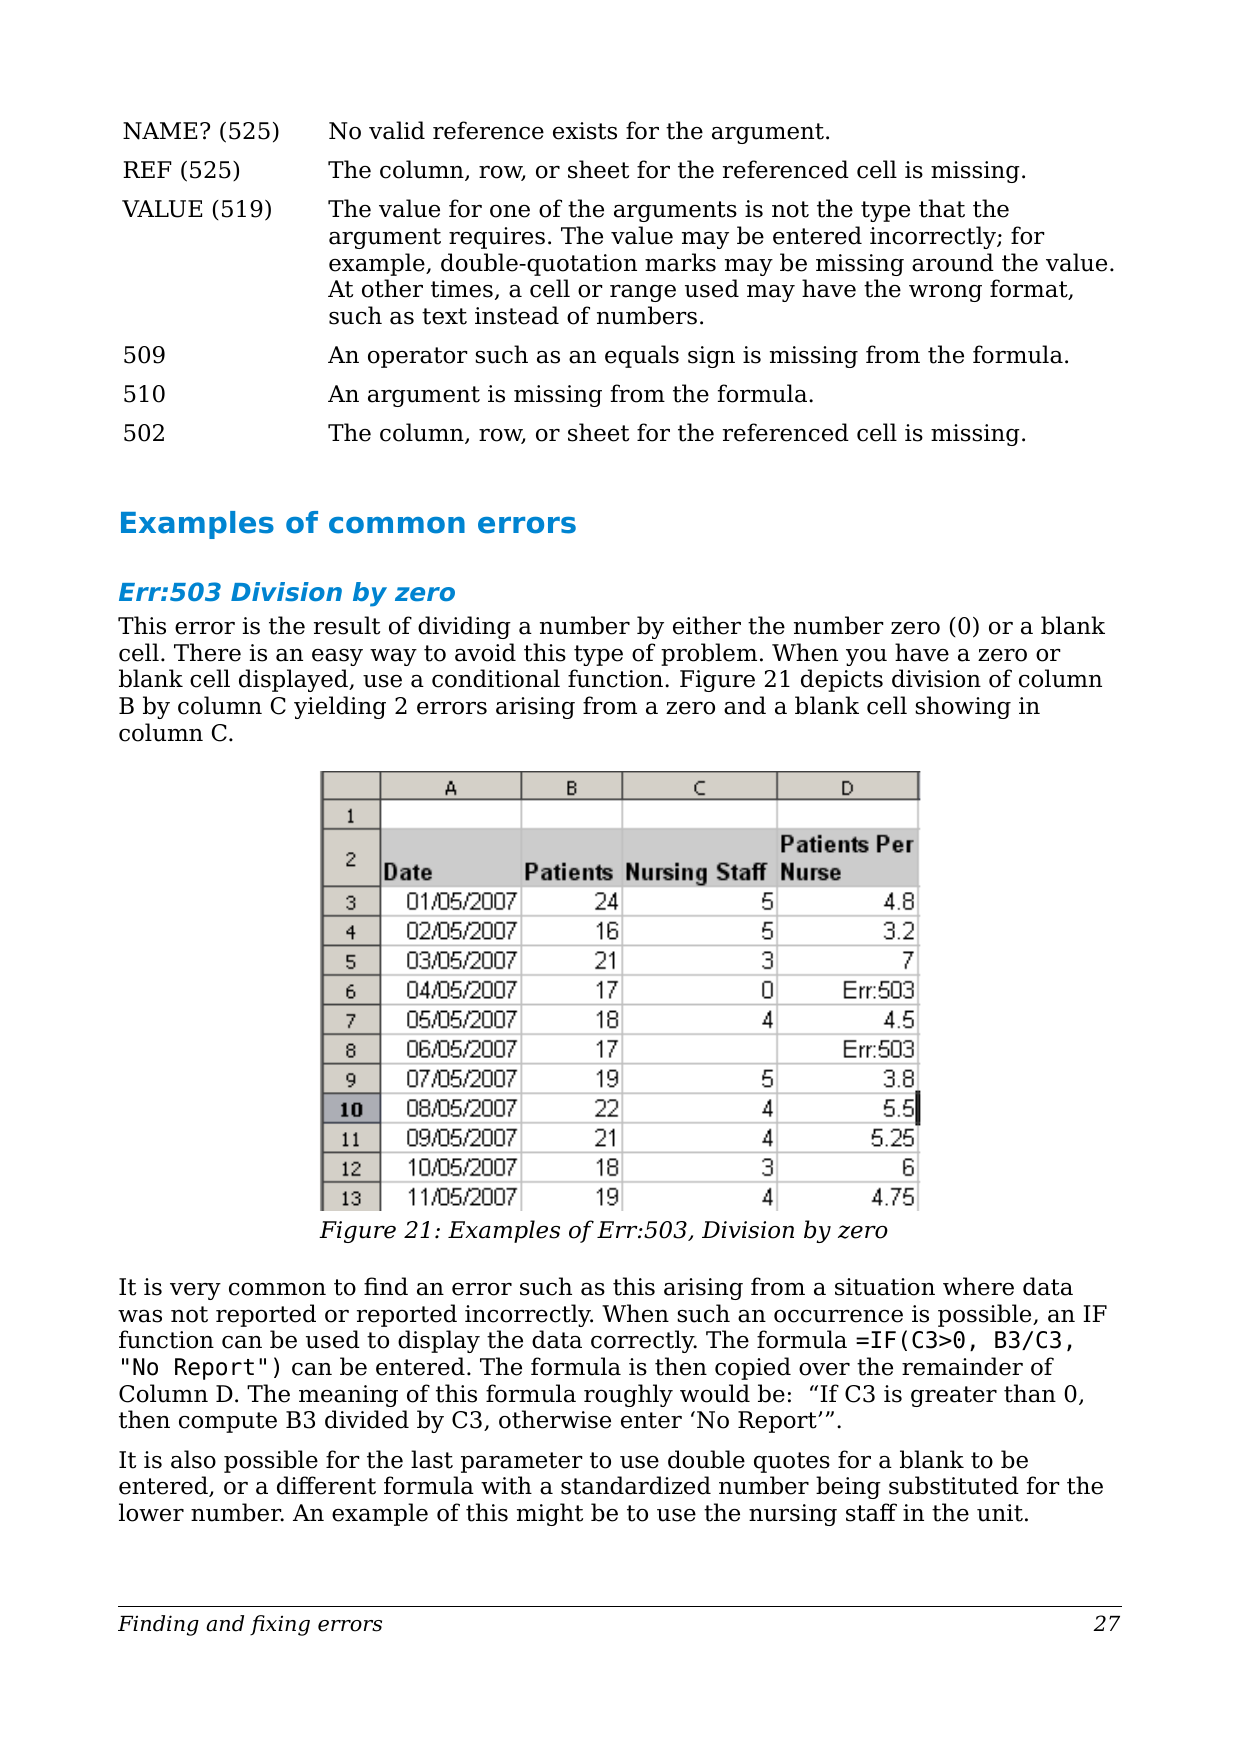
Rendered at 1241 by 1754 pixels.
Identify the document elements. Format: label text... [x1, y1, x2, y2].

subtitle Examples of common errors [118, 506, 1122, 540]
text Figure 21: Examples of Err:503, Division by zero [320, 1217, 920, 1244]
picture [319, 771, 921, 1211]
table_header No valid reference exists for the argument. [328, 118, 1122, 157]
table_cell 509 [122, 342, 328, 381]
table_cell 502 [122, 421, 328, 460]
table_cell An operator such as an equals sign is missing from the formula. [328, 342, 1122, 381]
table_header NAME? (525) [122, 118, 328, 157]
subtitle Err:503 Division by zero [118, 578, 1122, 607]
table_cell 510 [122, 381, 328, 421]
text This error is the result of dividing a number by either the number zero (0) or a blank cell. There is an easy way to avoid this type of problem. When you have a zero or blank cell displayed, use a conditional function. Figure 21 depicts division of column B by column C yielding 2 errors arising from a zero and a blank cell showing in column C. [118, 613, 1122, 747]
table_cell The column, row, or sheet for the referenced cell is missing. [328, 157, 1122, 196]
table_cell The value for one of the arguments is not the type that the argument requires. The value may be entered incorrectly; for example, double-quotation marks may be missing around the value. At other times, a cell or range used may have the wrong format, such as text instead of numbers. [328, 196, 1122, 342]
table_cell REF (525) [122, 157, 328, 196]
text It is very common to find an error such as this arising from a situation where data was not reported or reported incorrectly. When such an occurrence is possible, an IF function can be used to display the data correctly. The formula =IF(C3>0, B3/C3, "No Report") can be entered. The formula is then copied over the remainder of Column D. The meaning of this formula roughly would be: “If C3 is greater than 0, then compute B3 divided by C3, otherwise enter ‘No Report’”. [118, 1274, 1122, 1434]
text It is also possible for the last parameter to use double quotes for a blank to be entered, or a different formula with a standardized number being substituted for the lower number. An example of this might be to use the nursing staff in the unit. [118, 1447, 1122, 1527]
table_cell An argument is missing from the formula. [328, 381, 1122, 421]
table_cell The column, row, or sheet for the referenced cell is missing. [328, 421, 1122, 460]
table_cell VALUE (519) [122, 196, 328, 342]
